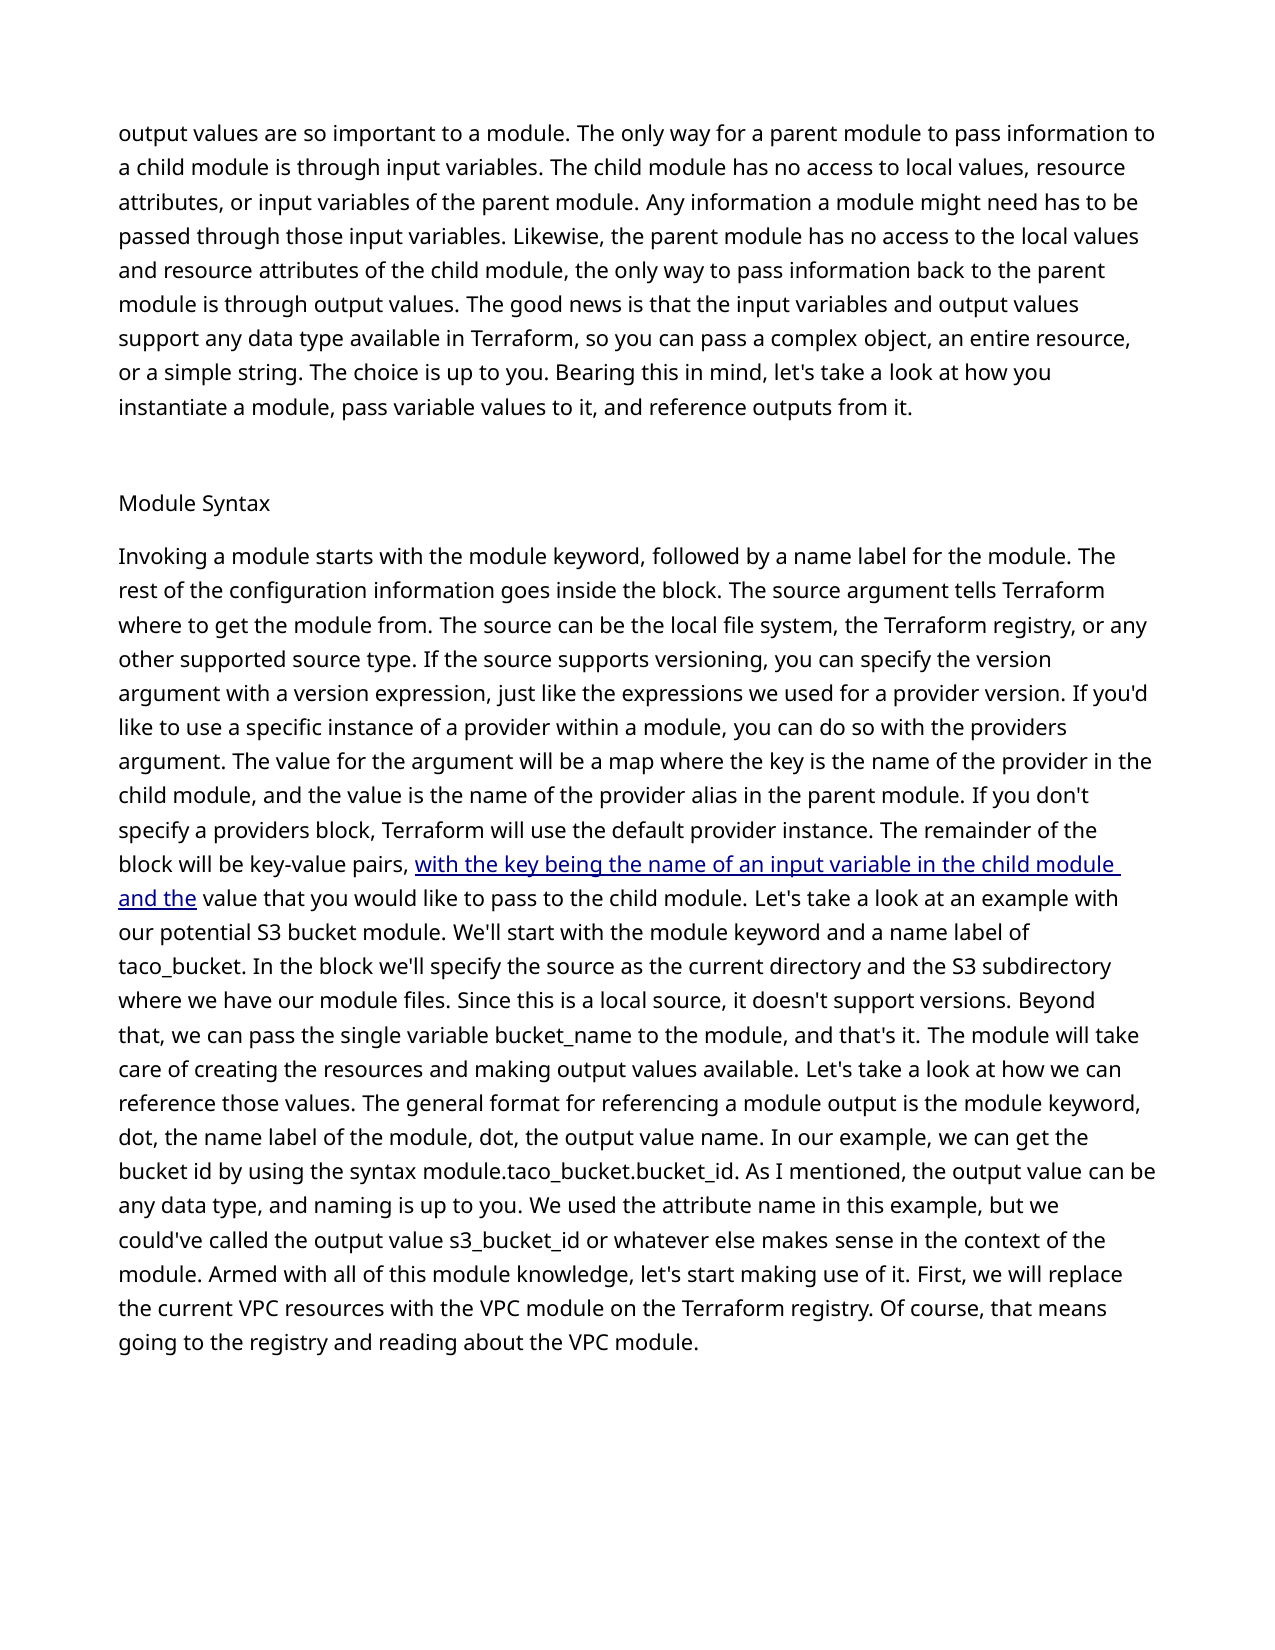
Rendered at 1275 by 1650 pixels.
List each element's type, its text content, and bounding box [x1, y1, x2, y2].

text Invoking a module starts with the module keyword, followed by a name label for the module. The rest of the configuration information goes inside the block. The source argument tells Terraform where to get the module from. The source can be the local file system, the Terraform registry, or any other supported source type. If the source supports versioning, you can specify the version argument with a version expression, just like the expressions we used for a provider version. If you'd like to use a specific instance of a provider within a module, you can do so with the providers argument. The value for the argument will be a map where the key is the name of the provider in the child module, and the value is the name of the provider alias in the parent module. If you don't specify a providers block, Terraform will use the default provider instance. The remainder of the block will be key‑value pairs, with the key being the name of an input variable in the child module and the value that you would like to pass to the child module. Let's take a look at an example with our potential S3 bucket module. We'll start with the module keyword and a name label of taco_bucket. In the block we'll specify the source as the current directory and the S3 subdirectory where we have our module files. Since this is a local source, it doesn't support versions. Beyond that, we can pass the single variable bucket_name to the module, and that's it. The module will take care of creating the resources and making output values available. Let's take a look at how we can reference those values. The general format for referencing a module output is the module keyword, dot, the name label of the module, dot, the output value name. In our example, we can get the bucket id by using the syntax module.taco_bucket.bucket_id. As I mentioned, the output value can be any data type, and naming is up to you. We used the attribute name in this example, but we could've called the output value s3_bucket_id or whatever else makes sense in the context of the module. Armed with all of this module knowledge, let's start making use of it. First, we will replace the current VPC resources with the VPC module on the Terraform registry. Of course, that means going to the registry and reading about the VPC module. [118, 541, 1157, 1357]
text output values are so important to a module. The only way for a parent module to pass information to a child module is through input variables. The child module has no access to local values, resource attributes, or input variables of the parent module. Any information a module might need has to be passed through those input variables. Likewise, the parent module has no access to the local values and resource attributes of the child module, the only way to pass information back to the parent module is through output values. The good news is that the input variables and output values support any data type available in Terraform, so you can pass a complex object, an entire resource, or a simple string. The choice is up to you. Bearing this in mind, let's take a look at how you instantiate a module, pass variable values to it, and reference outputs from it. [118, 118, 1157, 421]
subtitle Module Syntax [118, 488, 1157, 518]
